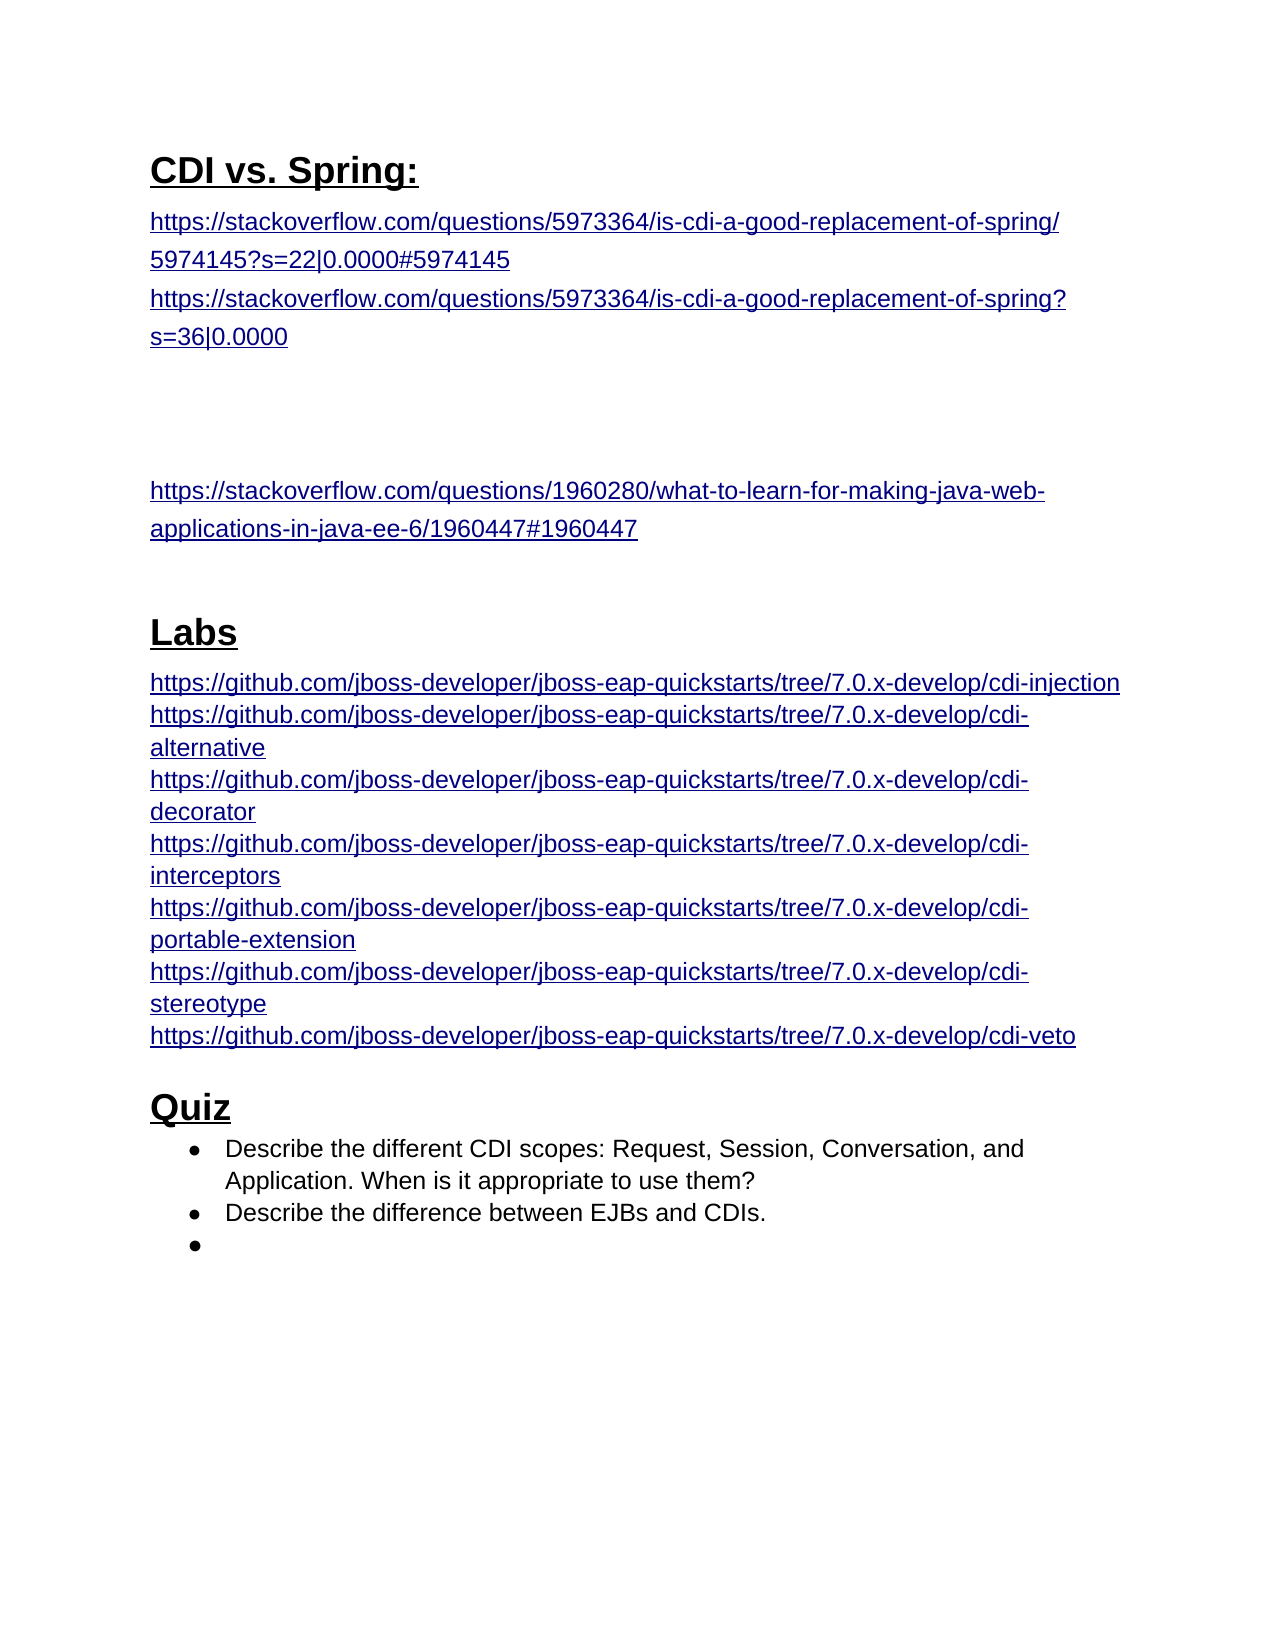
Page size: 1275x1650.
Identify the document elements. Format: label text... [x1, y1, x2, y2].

text https://stackoverflow.com/questions/1960280/what-to-learn-for-making-java-web-applications-in-java-ee-6/1960447#1960447 [150, 477, 1125, 543]
text https://github.com/jboss-developer/jboss-eap-quickstarts/tree/7.0.x-develop/cdi-portable-extension [150, 894, 1125, 954]
text https://stackoverflow.com/questions/5973364/is-cdi-a-good-replacement-of-spring/5974145?s=22|0.0000#5974145 [150, 208, 1125, 274]
list Describe the difference between EJBs and CDIs. [187, 1198, 1125, 1226]
text https://github.com/jboss-developer/jboss-eap-quickstarts/tree/7.0.x-develop/cdi-injection [150, 669, 1125, 697]
text Quiz [150, 1086, 1125, 1128]
text Labs [150, 611, 1125, 653]
list Describe the different CDI scopes: Request, Session, Conversation, and Application. When is it appropriate to use them? [187, 1134, 1125, 1194]
text CDI vs. Spring: [150, 150, 1125, 192]
text https://github.com/jboss-developer/jboss-eap-quickstarts/tree/7.0.x-develop/cdi-veto [150, 1022, 1125, 1050]
text https://github.com/jboss-developer/jboss-eap-quickstarts/tree/7.0.x-develop/cdi-alternative [150, 701, 1125, 761]
text https://github.com/jboss-developer/jboss-eap-quickstarts/tree/7.0.x-develop/cdi-decorator [150, 765, 1125, 825]
text https://github.com/jboss-developer/jboss-eap-quickstarts/tree/7.0.x-develop/cdi-interceptors [150, 829, 1125, 889]
text https://github.com/jboss-developer/jboss-eap-quickstarts/tree/7.0.x-develop/cdi-stereotype [150, 958, 1125, 1018]
text https://stackoverflow.com/questions/5973364/is-cdi-a-good-replacement-of-spring?s=36|0.0000 [150, 284, 1125, 351]
